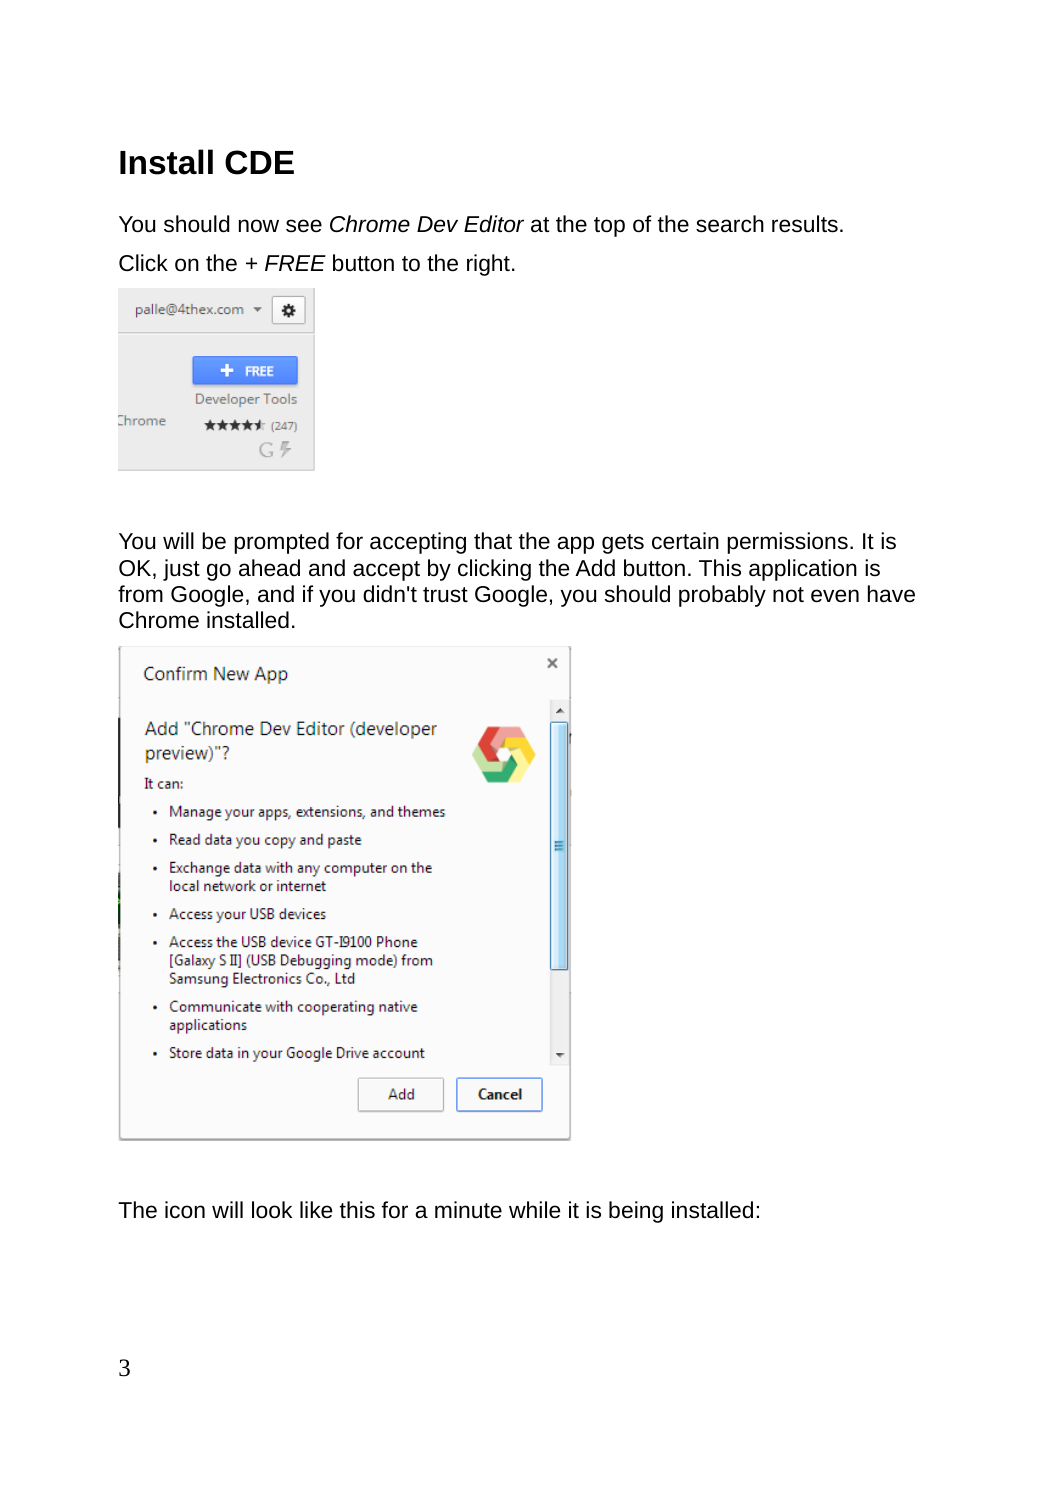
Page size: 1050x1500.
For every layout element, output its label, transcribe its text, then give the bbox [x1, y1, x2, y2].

picture [118, 288, 317, 472]
text You will be prompted for accepting that the app gets certain permissions. It is OK, just go ahead and accept by clicking the Add button. This application is from Google, and if you didn't trust Google, you should probably not even have Chrome installed. [118, 528, 932, 633]
text The icon will look like this for a minute while it is being installed: [118, 1197, 932, 1223]
text You should now see Chrome Dev Editor at the top of the search results. [118, 211, 932, 238]
text Click on the + FREE button to the right. [118, 250, 932, 276]
picture [118, 646, 572, 1141]
